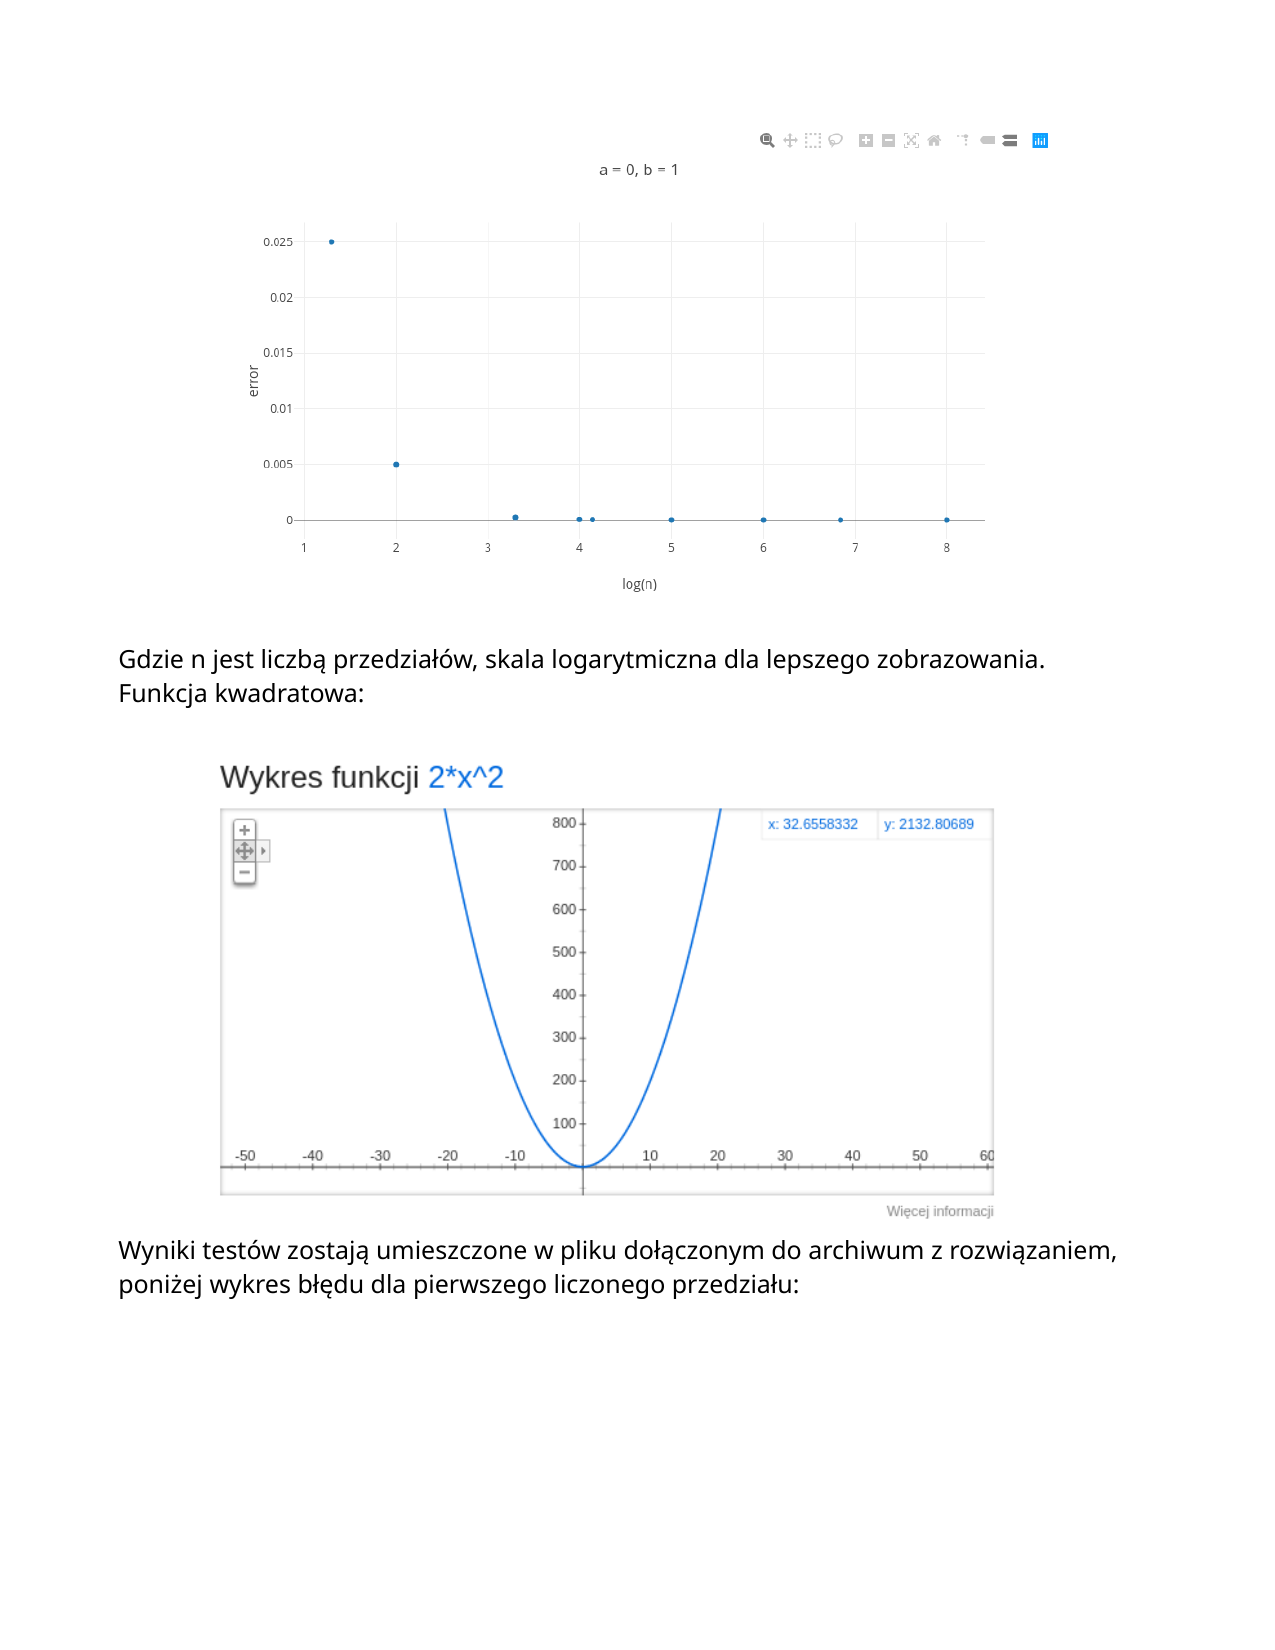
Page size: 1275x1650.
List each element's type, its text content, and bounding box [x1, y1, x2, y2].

picture [207, 118, 1068, 608]
text Gdzie n jest liczbą przedziałów, skala logarytmiczna dla lepszego zobrazowania. [118, 642, 1157, 676]
text Funkcja kwadratowa: [118, 676, 1157, 710]
text Wyniki testów zostają umieszczone w pliku dołączonym do archiwum z rozwiązaniem, poniżej wykres błędu dla pierwszego liczonego przedziału: [118, 1152, 1157, 1301]
picture [179, 744, 1096, 1233]
